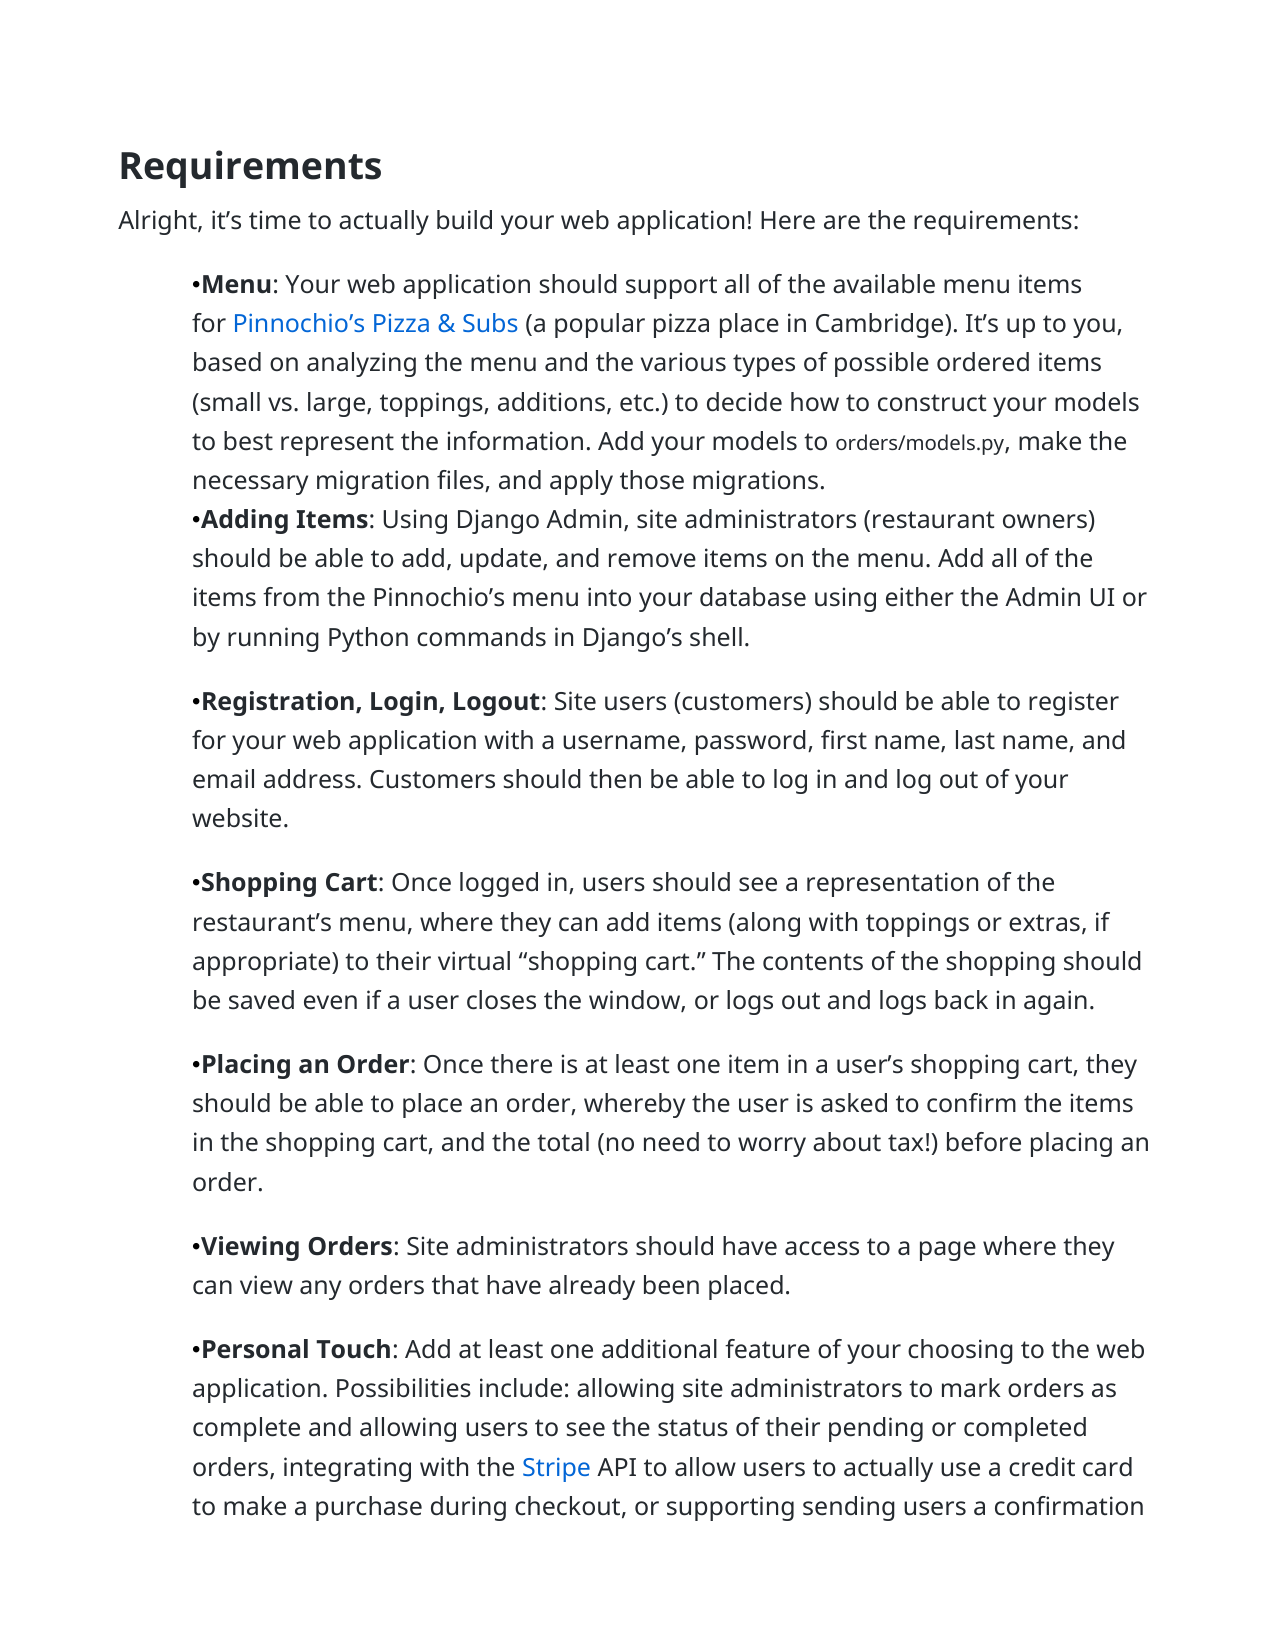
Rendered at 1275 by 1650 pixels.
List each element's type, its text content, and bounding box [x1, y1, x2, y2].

list Menu: Your web application should support all of the available menu items for Pinnochio’s Pizza & Subs (a popular pizza place in Cambridge). It’s up to you, based on analyzing the menu and the various types of possible ordered items (small vs. large, toppings, additions, etc.) to decide how to construct your models to best represent the information. Add your models to orders/models.py, make the necessary migration files, and apply those migrations. [118, 267, 1157, 497]
list Shopping Cart: Once logged in, users should see a representation of the restaurant’s menu, where they can add items (along with toppings or extras, if appropriate) to their virtual “shopping cart.” The contents of the shopping should be saved even if a user closes the window, or logs out and logs back in again. [118, 865, 1157, 1017]
list Viewing Orders: Site administrators should have access to a page where they can view any orders that have already been placed. [118, 1228, 1157, 1302]
list Adding Items: Using Django Admin, site administrators (restaurant owners) should be able to add, update, and remove items on the menu. Add all of the items from the Pinnochio’s menu into your database using either the Admin UI or by running Python commands in Django’s shell. [118, 502, 1157, 653]
subtitle Requirements [118, 139, 1157, 190]
list Placing an Order: Once there is at least one item in a user’s shopping cart, they should be able to place an order, whereby the user is asked to confirm the items in the shopping cart, and the total (no need to worry about tax!) before placing an order. [118, 1047, 1157, 1198]
list Personal Touch: Add at least one additional feature of your choosing to the web application. Possibilities include: allowing site administrators to mark orders as complete and allowing users to see the status of their pending or completed orders, integrating with the Stripe API to allow users to actually use a credit card to make a purchase during checkout, or supporting sending users a confirmation [118, 1332, 1157, 1522]
text Alright, it’s time to actually build your web application! Here are the requirements: [118, 202, 1157, 237]
list Registration, Login, Logout: Site users (customers) should be able to register for your web application with a username, password, first name, last name, and email address. Customers should then be able to log in and log out of your website. [118, 683, 1157, 835]
